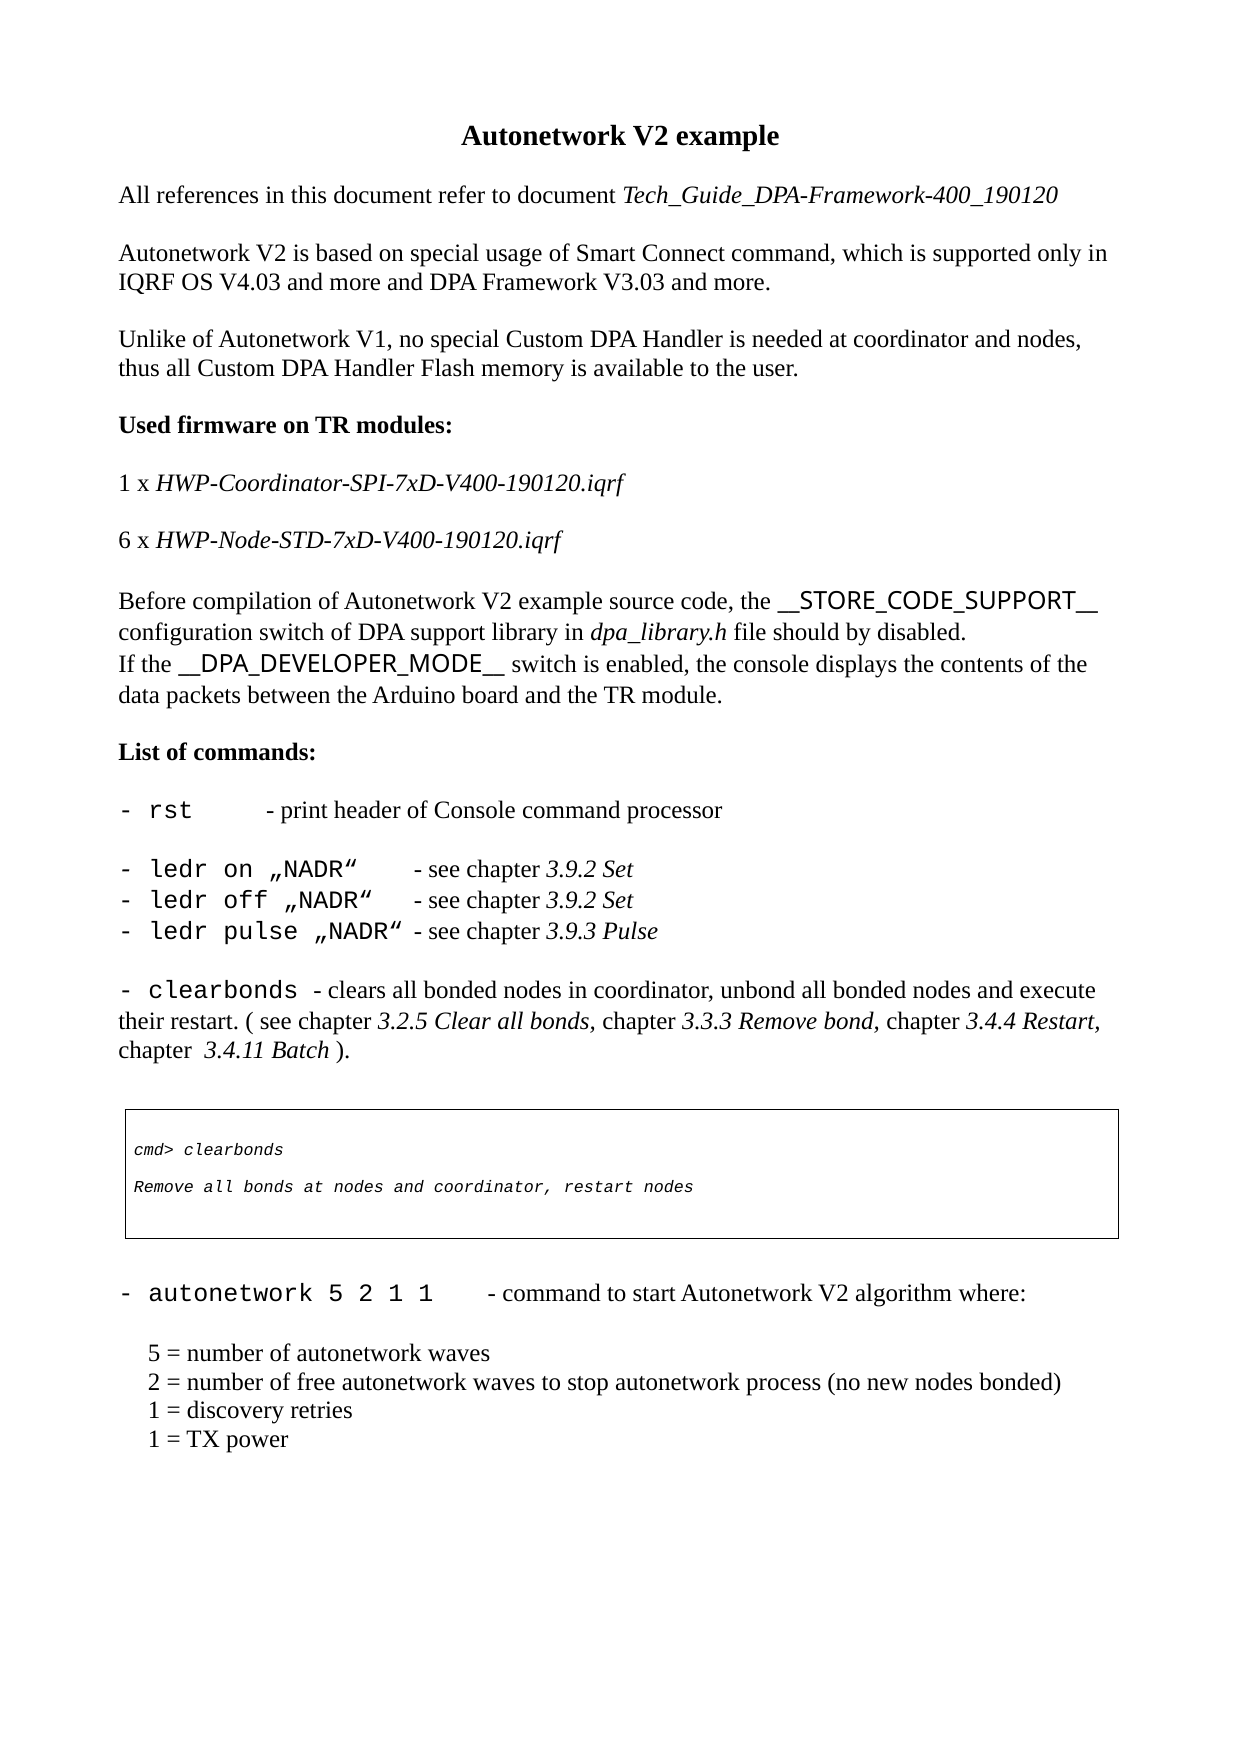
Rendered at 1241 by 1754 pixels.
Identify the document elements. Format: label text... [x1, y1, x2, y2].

text Used firmware on TR modules: [118, 410, 1122, 439]
text Autonetwork V2 example [118, 118, 1122, 152]
text 6 x HWP-Node-STD-7xD-V400-190120.iqrf [118, 525, 1122, 554]
text - rst - print header of Console command processor [118, 795, 1122, 826]
text Autonetwork V2 is based on special usage of Smart Connect command, which is supported only in IQRF OS V4.03 and more and DPA Framework V3.03 and more. [118, 238, 1122, 295]
text Unlike of Autonetwork V1, no special Custom DPA Handler is needed at coordinator and nodes, thus all Custom DPA Handler Flash memory is available to the user. [118, 324, 1122, 382]
text Remove all bonds at nodes and coordinator, restart nodes [133, 1179, 1109, 1198]
text Before compilation of Autonetwork V2 example source code, the __STORE_CODE_SUPPORT__ configuration switch of DPA support library in dpa_library.h file should by disabled. [118, 583, 1122, 646]
text All references in this document refer to document Tech_Guide_DPA-Framework-400_190120 [118, 180, 1122, 209]
text - autonetwork 5 2 1 1 - command to start Autonetwork V2 algorithm where: [118, 1278, 1122, 1309]
text If the __DPA_DEVELOPER_MODE__ switch is enabled, the console displays the contents of the data packets between the Arduino board and the TR module. [118, 646, 1122, 708]
text cmd> clearbonds [133, 1141, 1109, 1160]
text - ledr on „NADR“ - see chapter 3.9.2 Set [118, 854, 1122, 885]
text - ledr off „NADR“ - see chapter 3.9.2 Set [118, 885, 1122, 916]
text List of commands: [118, 737, 1122, 766]
text - clearbonds - clears all bonded nodes in coordinator, unbond all bonded nodes and execute their restart. ( see chapter 3.2.5 Clear all bonds, chapter 3.3.3 Remove bond, chapter 3.4.4 Restart, chapter 3.4.11 Batch ). [118, 975, 1122, 1063]
text 5 = number of autonetwork waves 2 = number of free autonetwork waves to stop autonetwork process (no new nodes bonded) 1 = discovery retries 1 = TX power [148, 1338, 1122, 1453]
text 1 x HWP-Coordinator-SPI-7xD-V400-190120.iqrf [118, 439, 1122, 525]
text - ledr pulse „NADR“ - see chapter 3.9.3 Pulse [118, 916, 1122, 947]
